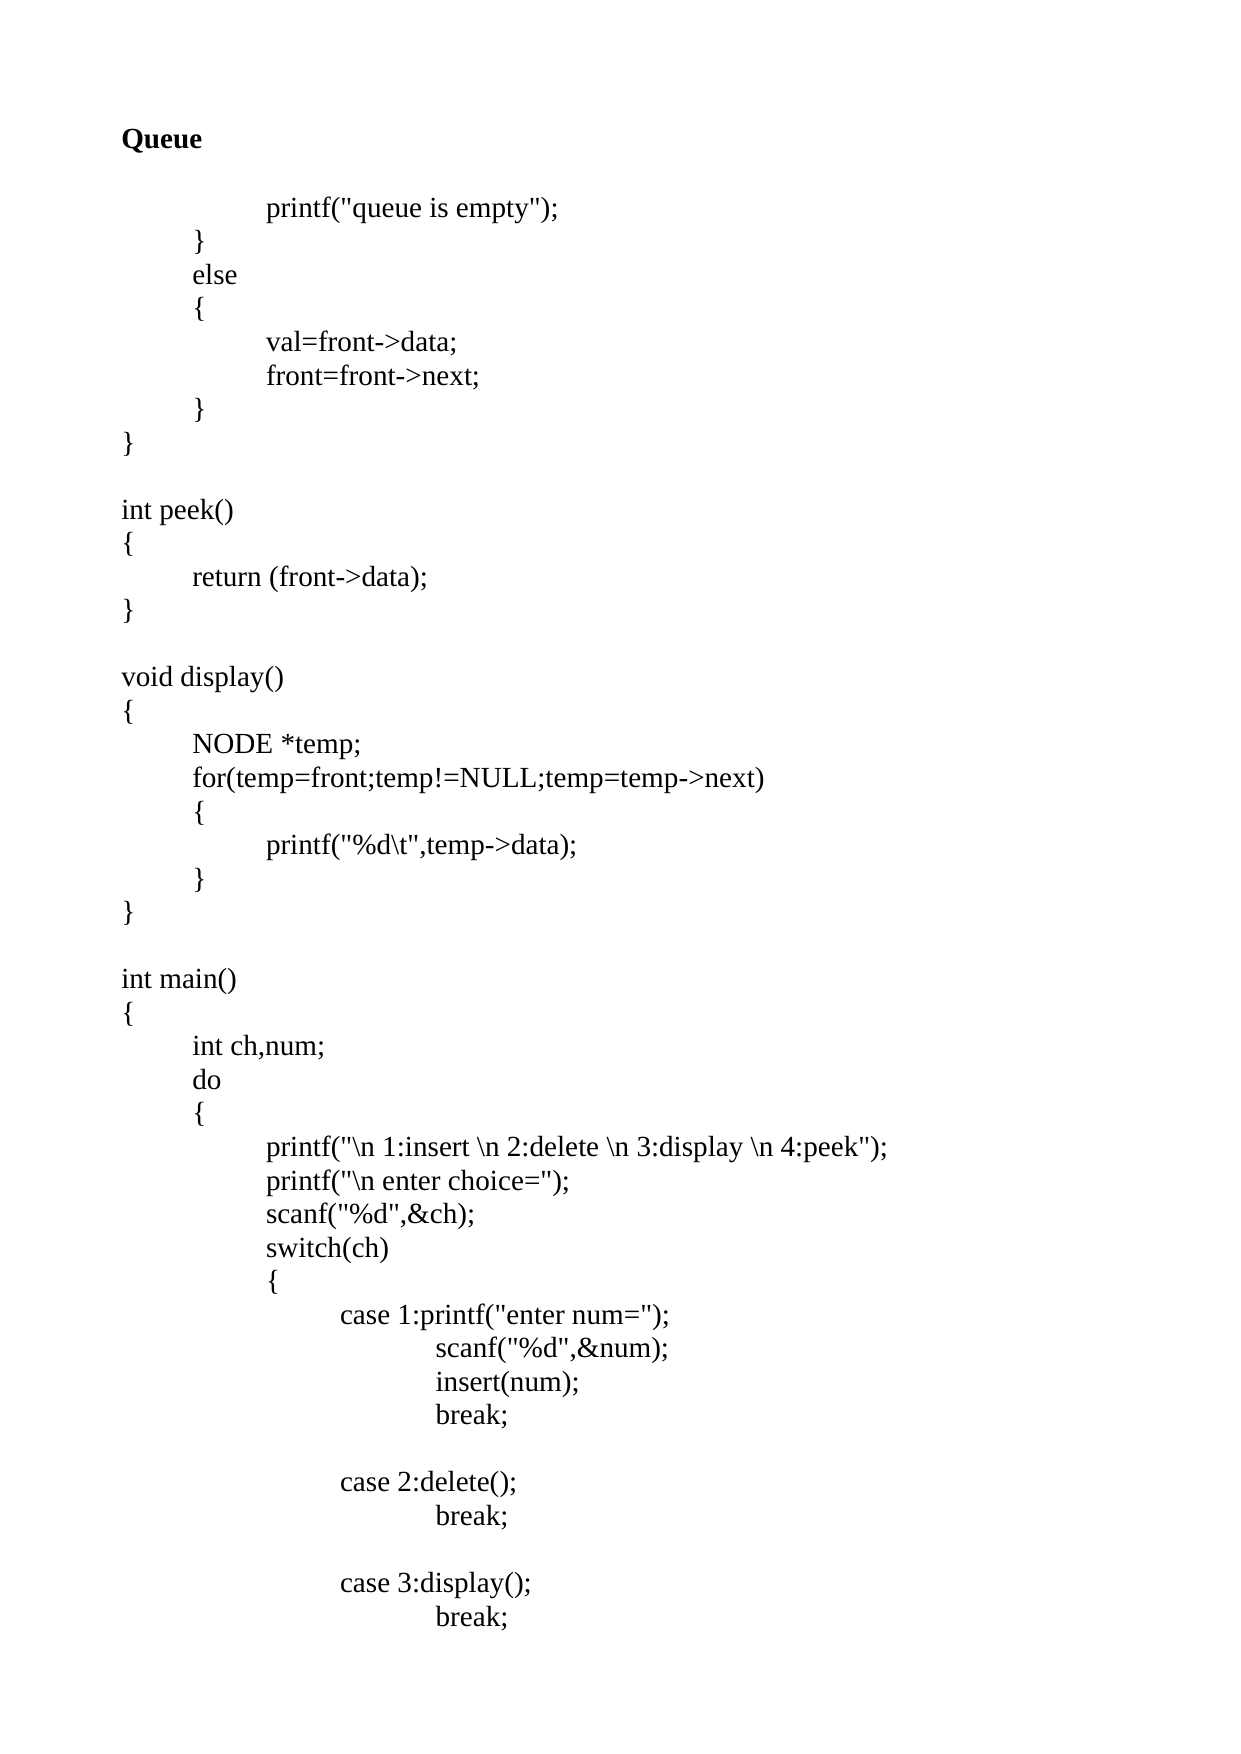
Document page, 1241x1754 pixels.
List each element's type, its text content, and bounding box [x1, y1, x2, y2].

text for(temp=front;temp!=NULL;temp=temp->next) [118, 760, 1122, 794]
text int peek() [118, 492, 1122, 525]
text insert(num); [118, 1364, 1122, 1397]
text { [118, 291, 1122, 324]
text else [118, 257, 1122, 291]
text int ch,num; [118, 1028, 1122, 1062]
text return (front->data); [118, 559, 1122, 592]
text { [118, 1096, 1122, 1129]
text } [118, 391, 1122, 425]
text { [118, 525, 1122, 559]
text scanf("%d",&ch); [118, 1196, 1122, 1230]
text void display() [118, 659, 1122, 693]
text do [118, 1062, 1122, 1096]
text } [118, 425, 1122, 458]
text break; [118, 1498, 1122, 1532]
text } [118, 894, 1122, 928]
text break; [118, 1397, 1122, 1431]
text { [118, 1263, 1122, 1297]
text { [118, 693, 1122, 727]
text { [118, 794, 1122, 827]
text int main() [118, 961, 1122, 995]
text case 1:printf("enter num="); [118, 1297, 1122, 1330]
text scanf("%d",&num); [118, 1330, 1122, 1364]
text case 2:delete(); [118, 1464, 1122, 1498]
text val=front->data; [118, 324, 1122, 358]
text NODE *temp; [118, 727, 1122, 760]
text printf("\n enter choice="); [118, 1163, 1122, 1196]
text } [118, 861, 1122, 894]
text printf("\n 1:insert \n 2:delete \n 3:display \n 4:peek"); [118, 1129, 1122, 1163]
text printf("%d\t",temp->data); [118, 827, 1122, 861]
text { [118, 995, 1122, 1028]
text switch(ch) [118, 1230, 1122, 1263]
text } [118, 592, 1122, 626]
text break; [118, 1599, 1122, 1635]
text } [118, 223, 1122, 257]
text case 3:display(); [118, 1565, 1122, 1599]
text front=front->next; [118, 358, 1122, 391]
text printf("queue is empty"); [118, 187, 1122, 223]
